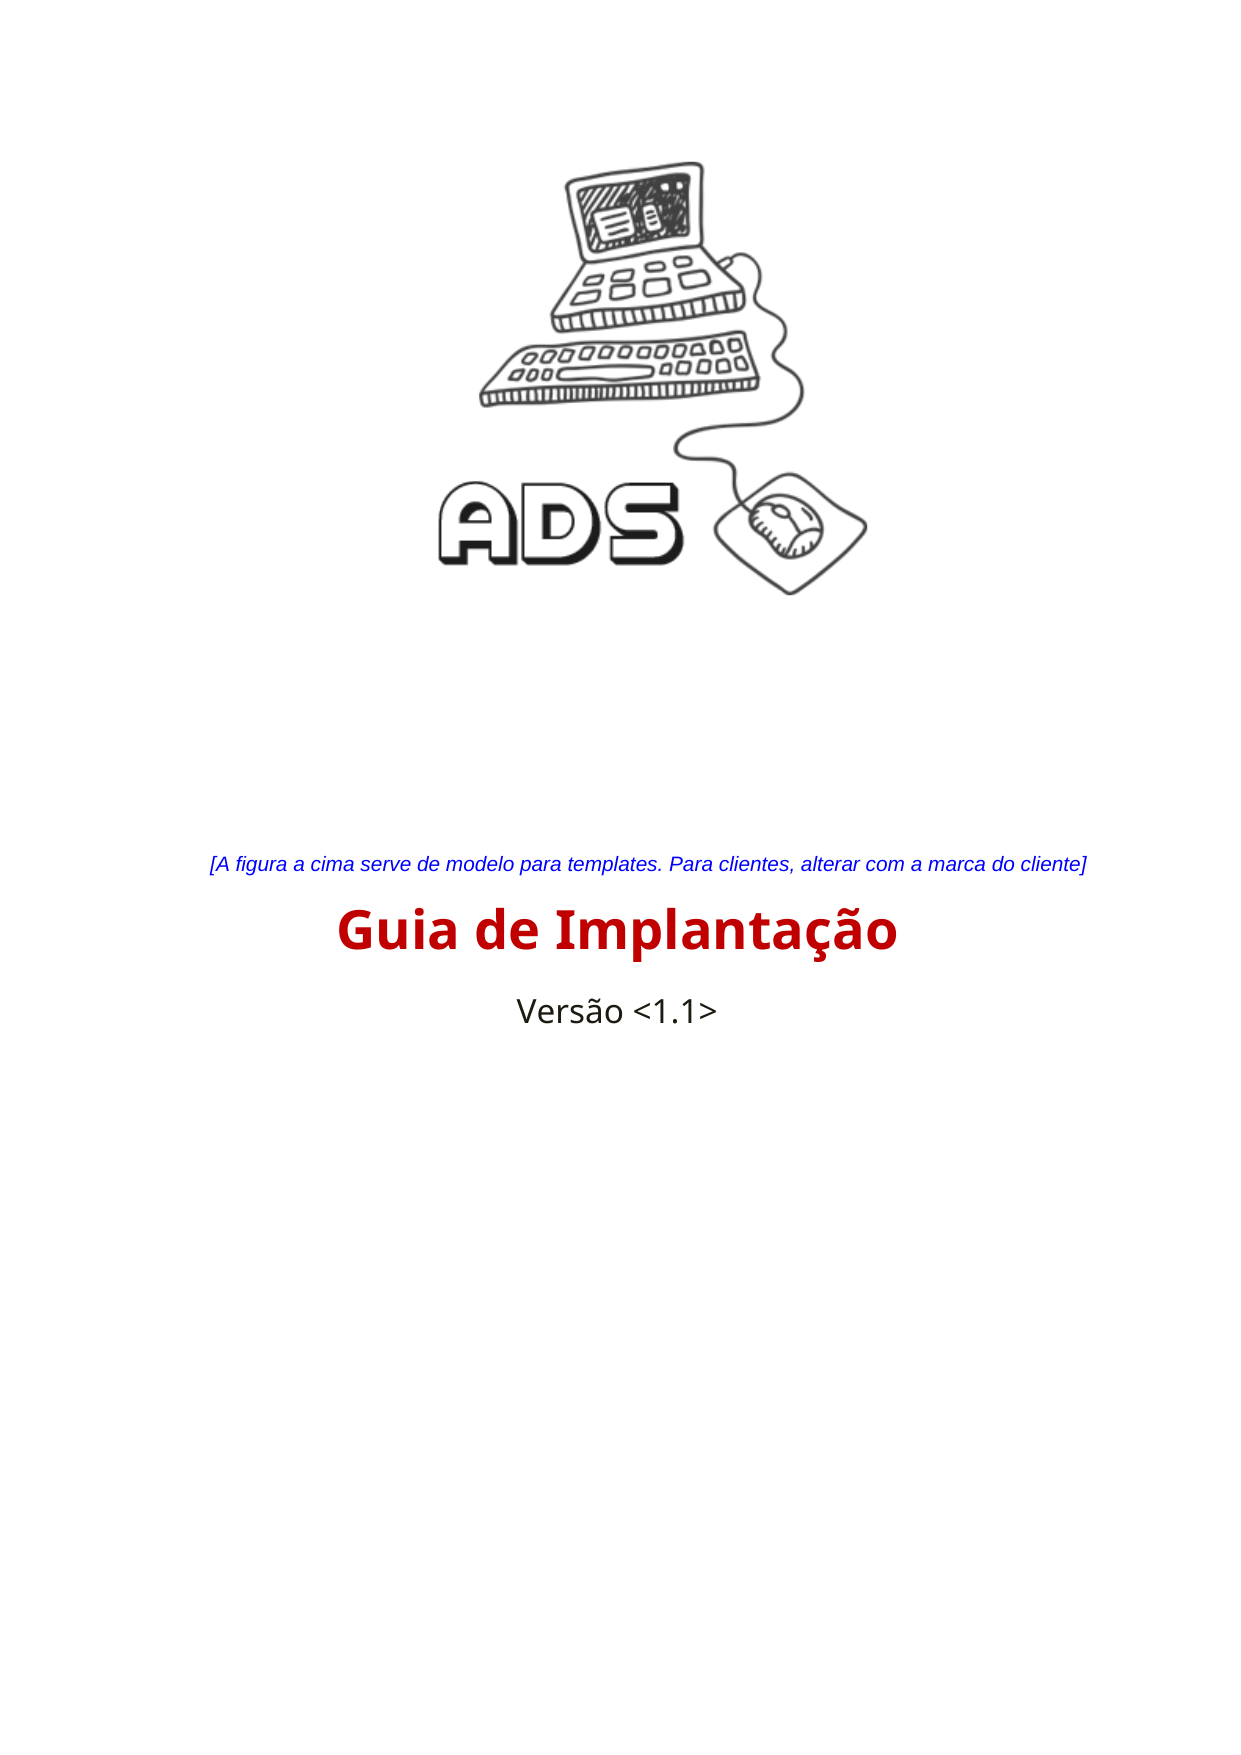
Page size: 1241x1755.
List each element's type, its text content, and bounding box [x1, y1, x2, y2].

text Versão <1.1> [49, 988, 1184, 1033]
text Guia de Implantação [50, 891, 1185, 965]
text [A figura a cima serve de modelo para templates. Para clientes, alterar com a marca do cliente] [148, 852, 1152, 876]
